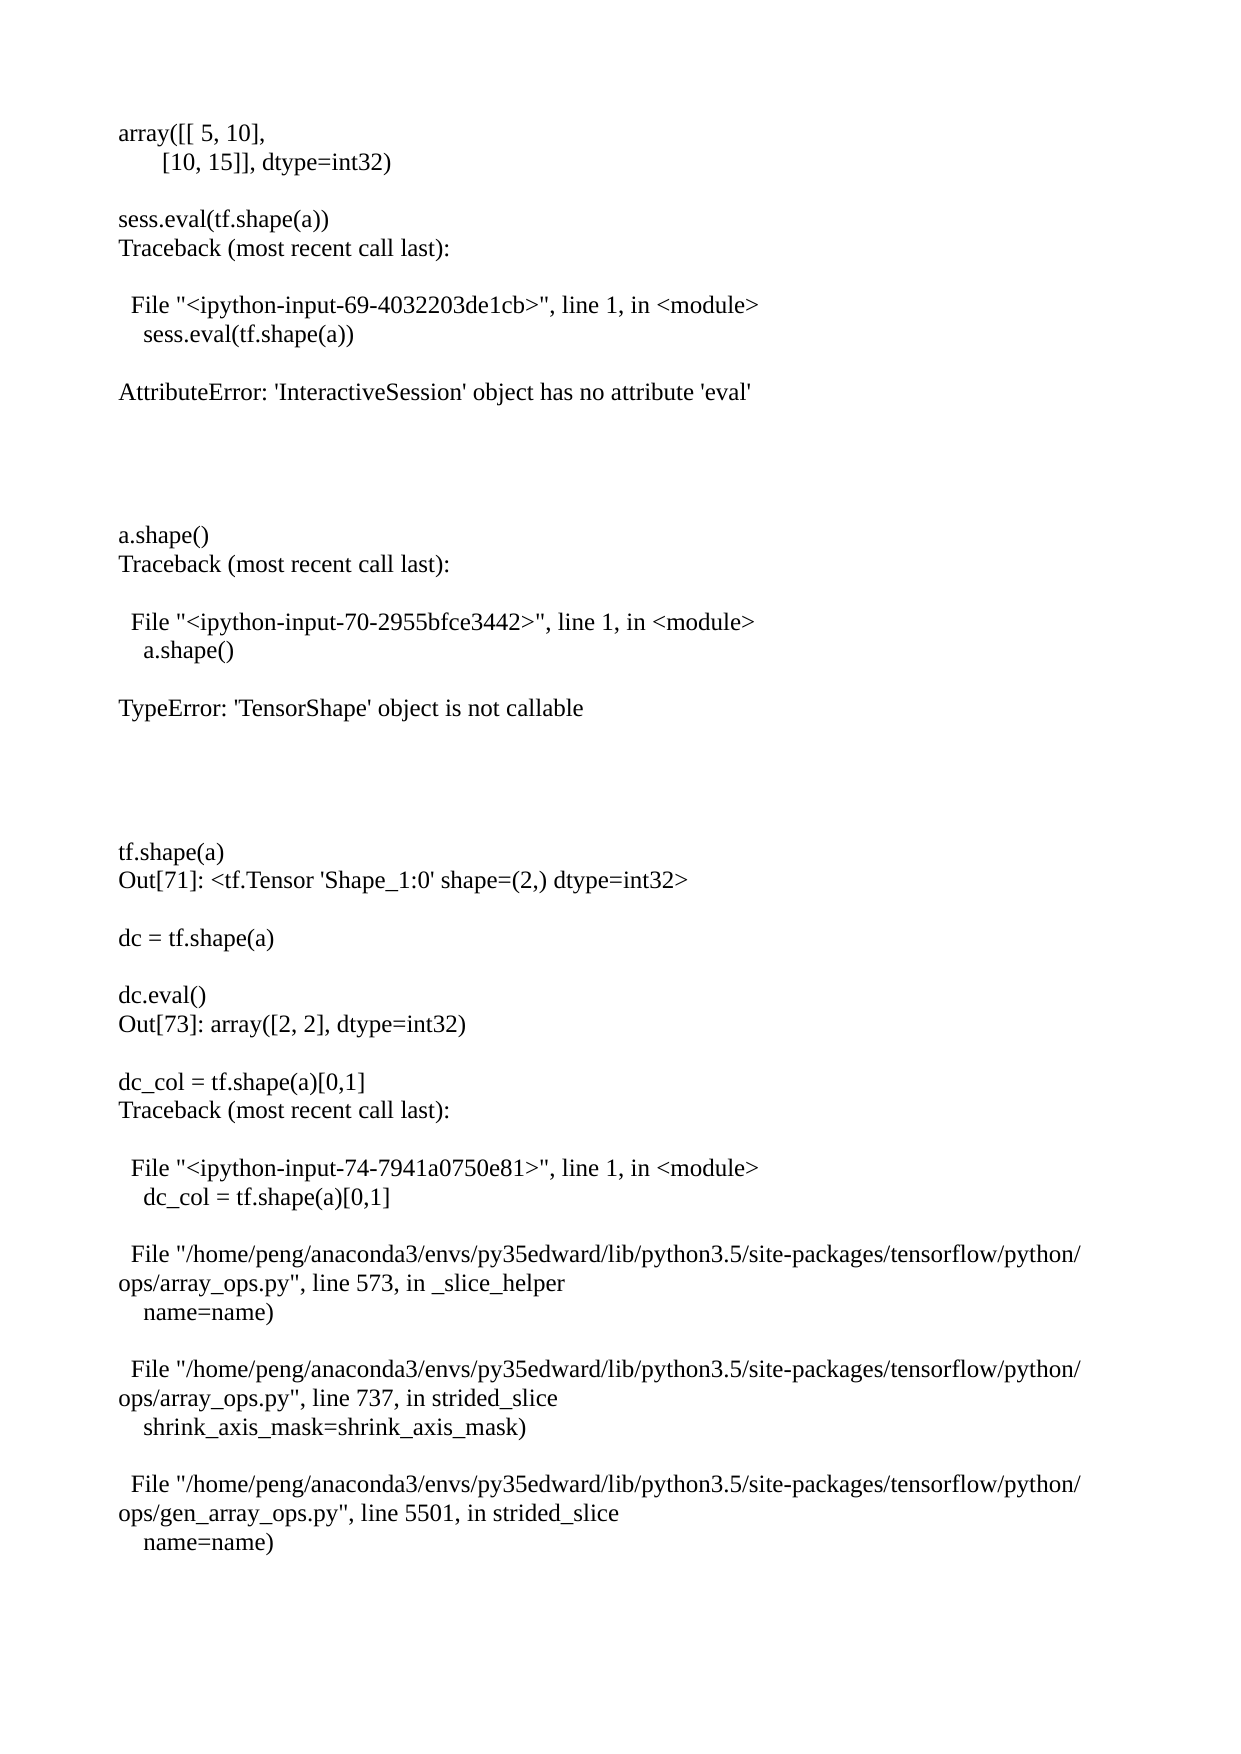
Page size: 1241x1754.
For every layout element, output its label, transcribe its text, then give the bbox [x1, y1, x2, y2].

text dc_col = tf.shape(a)[0,1] [118, 1067, 1122, 1096]
text name=name) [118, 1527, 1122, 1556]
text a.shape() [118, 521, 1122, 549]
text [10, 15]], dtype=int32) [118, 147, 1122, 176]
text File "<ipython-input-70-2955bfce3442>", line 1, in <module> [118, 607, 1122, 636]
text Traceback (most recent call last): [118, 549, 1122, 578]
text Traceback (most recent call last): [118, 1096, 1122, 1124]
text dc_col = tf.shape(a)[0,1] [118, 1182, 1122, 1211]
text name=name) [118, 1297, 1122, 1326]
text Out[71]: <tf.Tensor 'Shape_1:0' shape=(2,) dtype=int32> [118, 866, 1122, 894]
text File "<ipython-input-69-4032203de1cb>", line 1, in <module> [118, 291, 1122, 319]
text dc.eval() [118, 981, 1122, 1009]
text File "/home/peng/anaconda3/envs/py35edward/lib/python3.5/site-packages/tensorflow/python/ops/array_ops.py", line 737, in strided_slice [118, 1354, 1122, 1412]
text File "/home/peng/anaconda3/envs/py35edward/lib/python3.5/site-packages/tensorflow/python/ops/gen_array_ops.py", line 5501, in strided_slice [118, 1469, 1122, 1527]
text tf.shape(a) [118, 837, 1122, 866]
text AttributeError: 'InteractiveSession' object has no attribute 'eval' [118, 377, 1122, 406]
text File "/home/peng/anaconda3/envs/py35edward/lib/python3.5/site-packages/tensorflow/python/ops/array_ops.py", line 573, in _slice_helper [118, 1239, 1122, 1297]
text shrink_axis_mask=shrink_axis_mask) [118, 1412, 1122, 1441]
text a.shape() [118, 636, 1122, 664]
text TypeError: 'TensorShape' object is not callable [118, 693, 1122, 722]
text dc = tf.shape(a) [118, 923, 1122, 952]
text sess.eval(tf.shape(a)) [118, 319, 1122, 348]
text Out[73]: array([2, 2], dtype=int32) [118, 1009, 1122, 1038]
text sess.eval(tf.shape(a)) [118, 204, 1122, 233]
text File "<ipython-input-74-7941a0750e81>", line 1, in <module> [118, 1153, 1122, 1182]
text array([[ 5, 10], [118, 118, 1122, 147]
text Traceback (most recent call last): [118, 233, 1122, 262]
